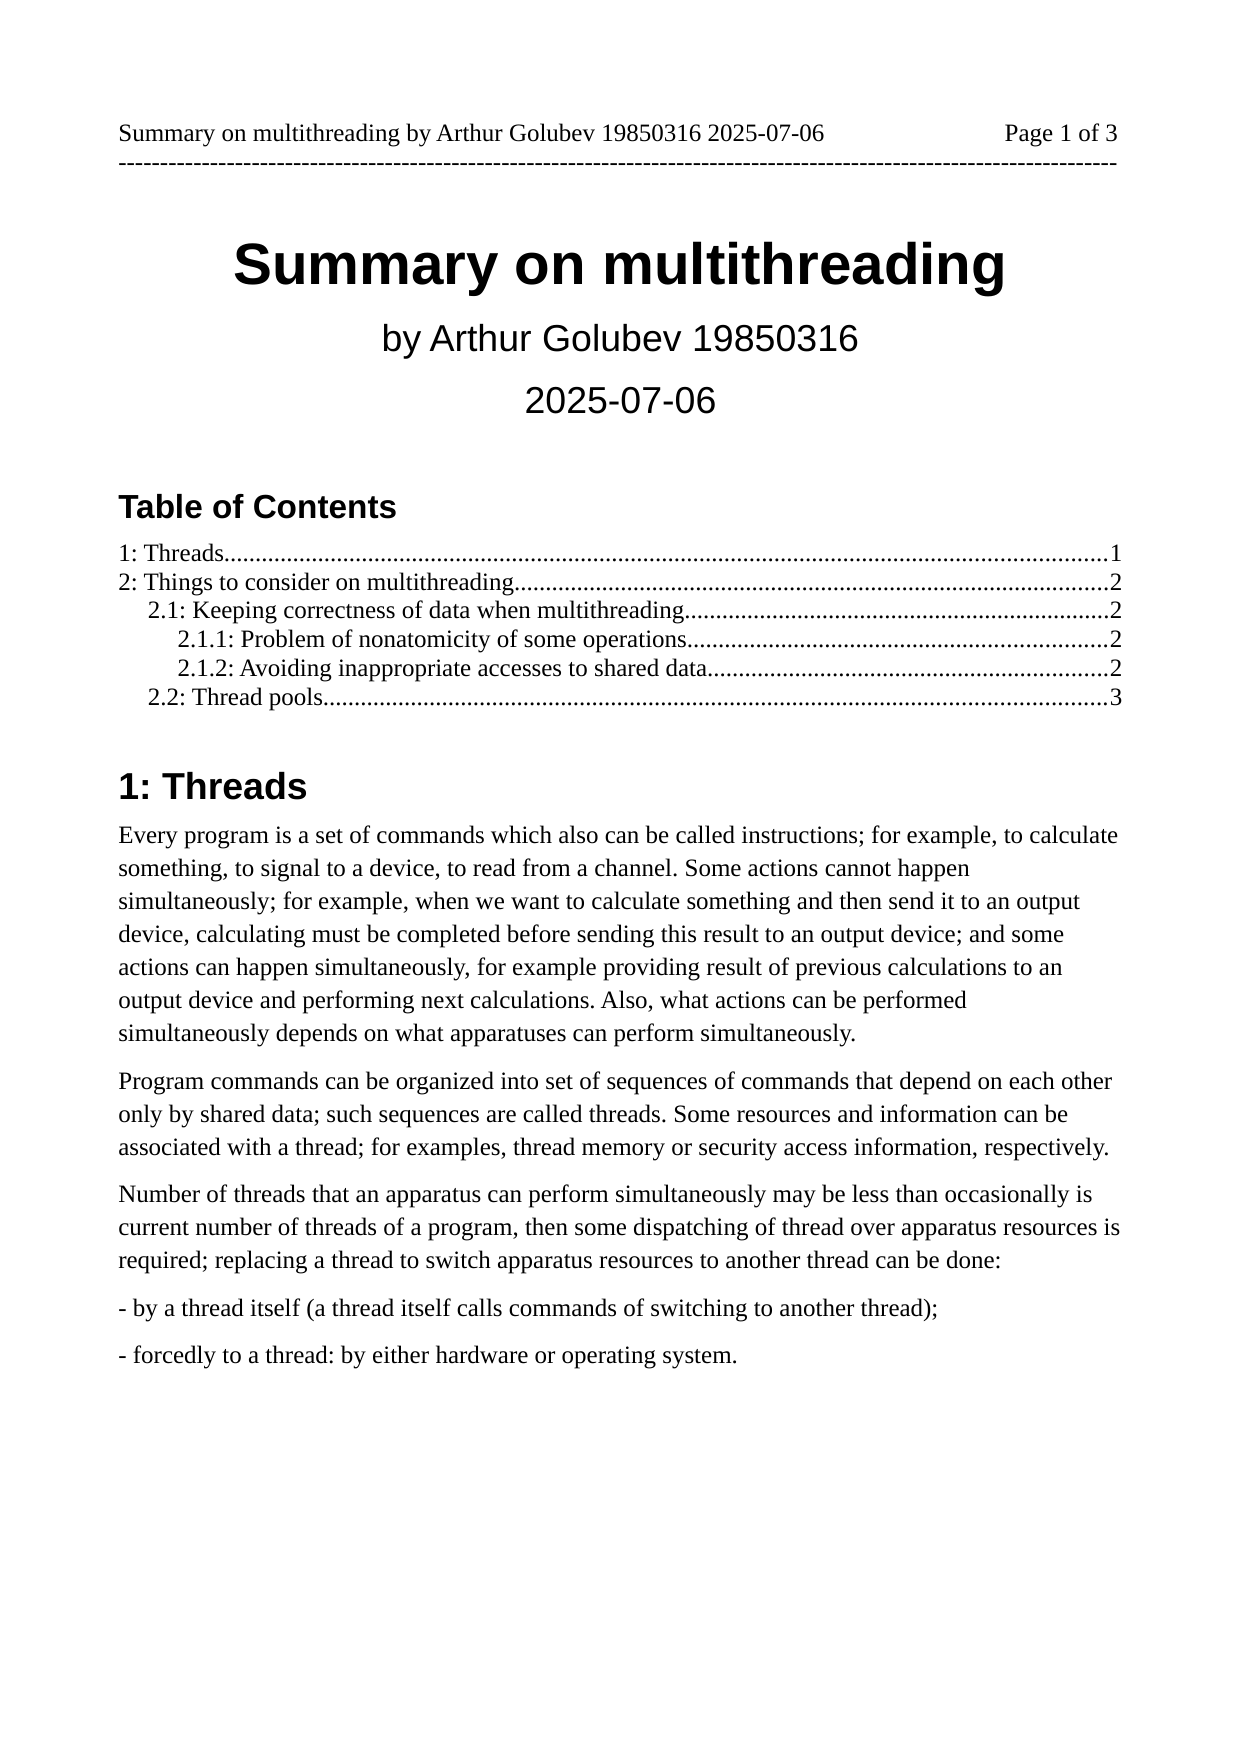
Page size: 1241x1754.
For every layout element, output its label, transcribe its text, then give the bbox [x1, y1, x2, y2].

text 2.1.1: Problem of nonatomicity of some operations 2 [177, 624, 1122, 653]
text 2.1.2: Avoiding inappropriate accesses to shared data 2 [177, 653, 1122, 682]
subtitle 1: Threads [118, 764, 1122, 807]
title Summary on multithreading [118, 230, 1122, 297]
text 2: Things to consider on multithreading 2 [118, 567, 1122, 596]
subtitle Table of Contents [118, 487, 1122, 526]
text 1: Threads 1 [118, 538, 1122, 567]
text 2.2: Thread pools 3 [148, 682, 1122, 711]
subtitle by Arthur Golubev 19850316 [118, 316, 1122, 359]
text - forcedly to a thread: by either hardware or operating system. [118, 1341, 1122, 1369]
text 2.1: Keeping correctness of data when multithreading 2 [148, 596, 1122, 624]
text Every program is a set of commands which also can be called instructions; for example, to calculate something, to signal to a device, to read from a channel. Some actions cannot happen simultaneously; for example, when we want to calculate something and then send it to an output device, calculating must be completed before sending this result to an output device; and some actions can happen simultaneously, for example providing result of previous calculations to an output device and performing next calculations. Also, what actions can be performed simultaneously depends on what apparatuses can perform simultaneously. [118, 820, 1122, 1047]
text Number of threads that an apparatus can perform simultaneously may be less than occasionally is current number of threads of a program, then some dispatching of thread over apparatus resources is required; replacing a thread to switch apparatus resources to another thread can be done: [118, 1179, 1122, 1274]
text Program commands can be organized into set of sequences of commands that depend on each other only by shared data; such sequences are called threads. Some resources and information can be associated with a thread; for examples, thread memory or security access information, respectively. [118, 1066, 1122, 1161]
subtitle 2025-07-06 [118, 378, 1122, 421]
text - by a thread itself (a thread itself calls commands of switching to another thread); [118, 1293, 1122, 1322]
